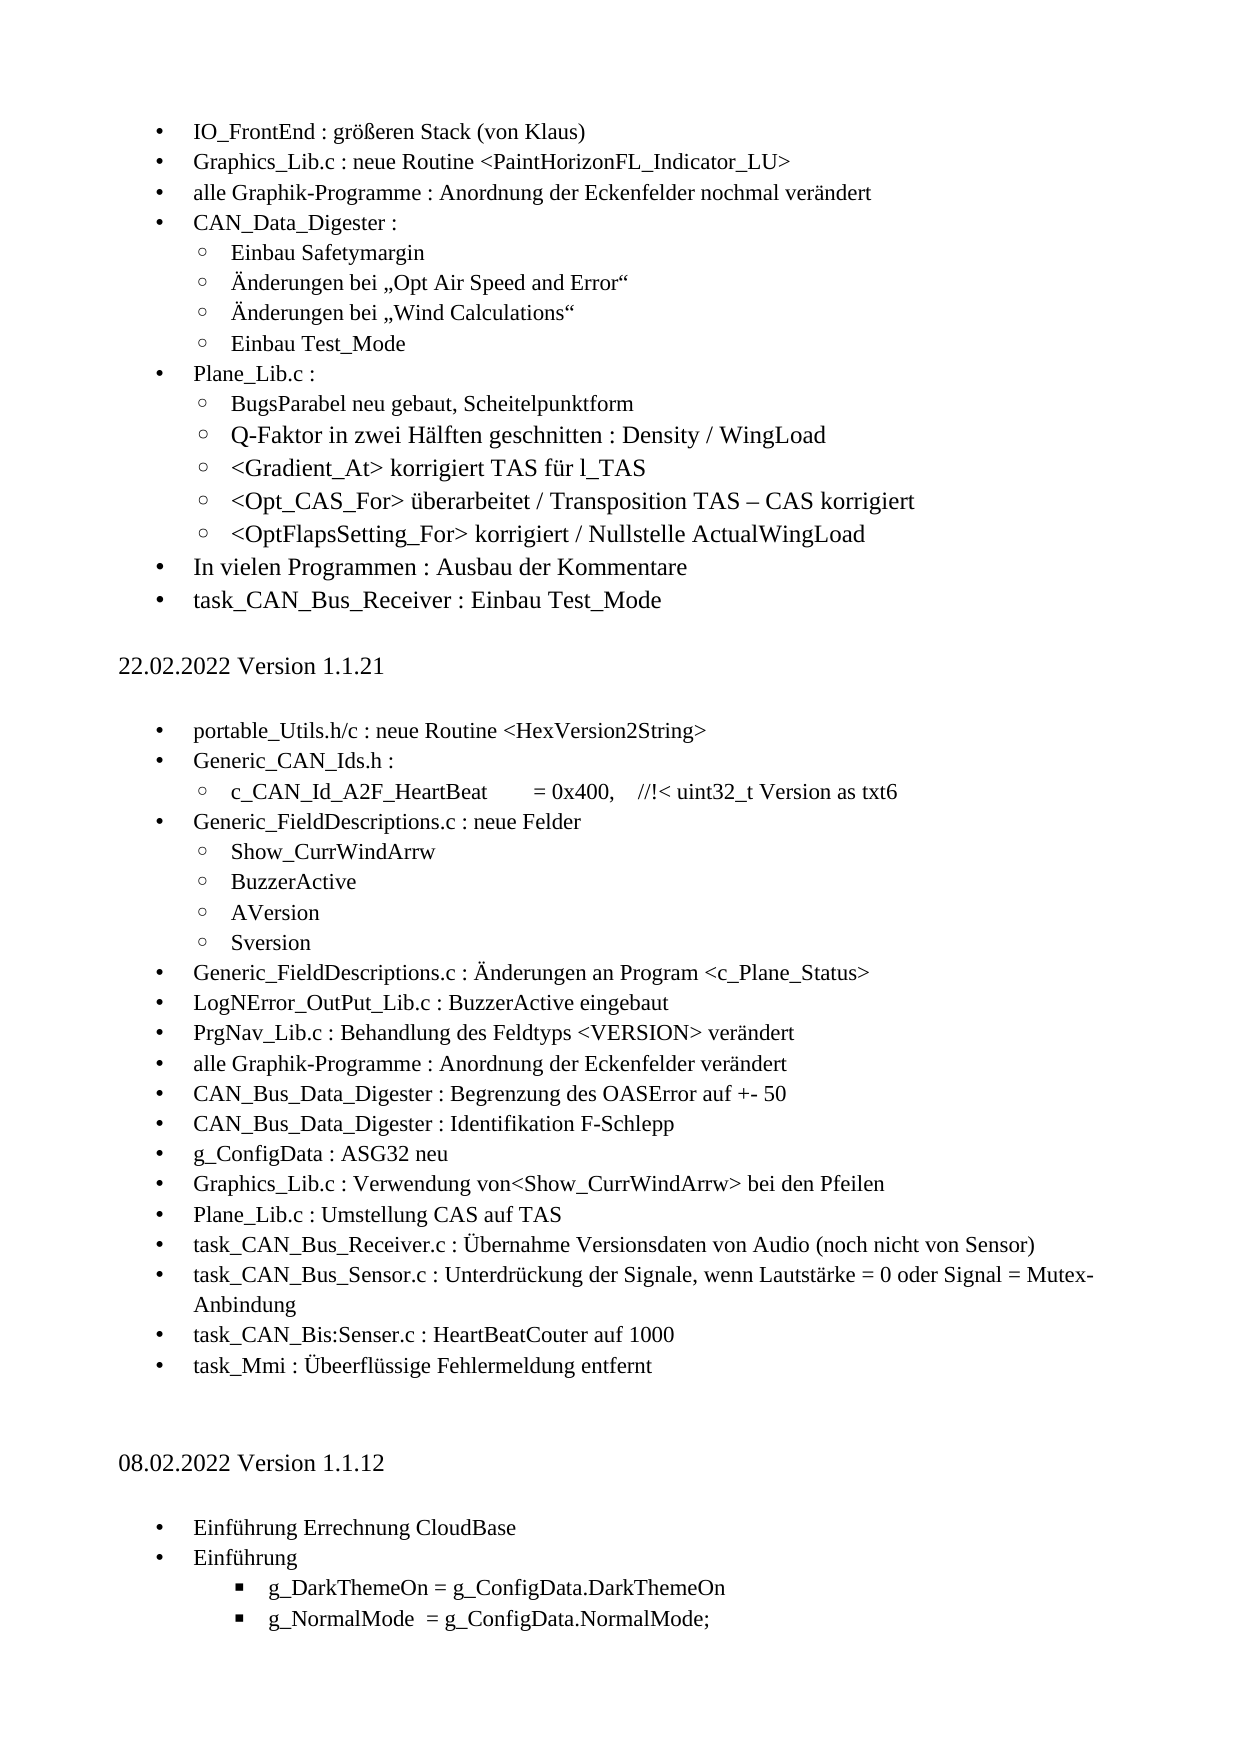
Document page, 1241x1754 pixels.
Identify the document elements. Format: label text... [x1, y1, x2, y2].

list Graphics_Lib.c : Verwendung von<Show_CurrWindArrw> bei den Pfeilen [156, 1171, 1122, 1197]
list Plane_Lib.c : Umstellung CAS auf TAS [156, 1201, 1122, 1227]
list g_ConfigData : ASG32 neu [156, 1140, 1122, 1167]
list Einbau Test_Mode [193, 329, 1122, 356]
list task_Mmi : Übeerflüssige Fehlermeldung entfernt [156, 1352, 1122, 1378]
list CAN_Bus_Data_Digester : Begrenzung des OASError auf +- 50 [156, 1080, 1122, 1106]
list Generic_FieldDescriptions.c : neue Felder [156, 808, 1122, 834]
list BuzzerActive [193, 868, 1122, 895]
list <OptFlapsSetting_For> korrigiert / Nullstelle ActualWingLoad [193, 519, 1122, 548]
list Änderungen bei „Wind Calculations“ [193, 299, 1122, 326]
text 22.02.2022 Version 1.1.21 [118, 651, 1122, 680]
list CAN_Bus_Data_Digester : Identifikation F-Schlepp [156, 1110, 1122, 1136]
list Plane_Lib.c : [156, 360, 1122, 386]
list Sversion [193, 929, 1122, 955]
list Einführung Errechnung CloudBase [156, 1514, 1122, 1540]
list PrgNav_Lib.c : Behandlung des Feldtyps <VERSION> verändert [156, 1019, 1122, 1046]
list alle Graphik-Programme : Anordnung der Eckenfelder nochmal verändert [156, 178, 1122, 205]
list Graphics_Lib.c : neue Routine <PaintHorizonFL_Indicator_LU> [156, 148, 1122, 175]
list <Gradient_At> korrigiert TAS für l_TAS [193, 453, 1122, 482]
list Generic_FieldDescriptions.c : Änderungen an Program <c_Plane_Status> [156, 959, 1122, 985]
list In vielen Programmen : Ausbau der Kommentare [156, 552, 1122, 581]
list task_CAN_Bis:Senser.c : HeartBeatCouter auf 1000 [156, 1322, 1122, 1348]
list CAN_Data_Digester : [156, 209, 1122, 235]
text 08.02.2022 Version 1.1.12 [118, 1448, 1122, 1477]
list <Opt_CAS_For> überarbeitet / Transposition TAS – CAS korrigiert [193, 486, 1122, 515]
list task_CAN_Bus_Sensor.c : Unterdrückung der Signale, wenn Lautstärke = 0 oder Signal = Mutex-Anbindung [156, 1261, 1122, 1318]
list LogNError_OutPut_Lib.c : BuzzerActive eingebaut [156, 989, 1122, 1016]
list g_DarkThemeOn = g_ConfigData.DarkThemeOn [231, 1574, 1122, 1601]
list Einführung [156, 1544, 1122, 1571]
list Generic_CAN_Ids.h : [156, 748, 1122, 774]
list Einbau Safetymargin [193, 239, 1122, 265]
list Q-Faktor in zwei Hälften geschnitten : Density / WingLoad [193, 420, 1122, 449]
list Show_CurrWindArrw [193, 838, 1122, 864]
list task_CAN_Bus_Receiver : Einbau Test_Mode [156, 585, 1122, 614]
list task_CAN_Bus_Receiver.c : Übernahme Versionsdaten von Audio (noch nicht von Sensor) [156, 1231, 1122, 1257]
list AVersion [193, 899, 1122, 925]
list c_CAN_Id_A2F_HeartBeat = 0x400, //!< uint32_t Version as txt6 [193, 778, 1122, 804]
list BugsParabel neu gebaut, Scheitelpunktform [193, 390, 1122, 416]
list IO_FrontEnd : größeren Stack (von Klaus) [156, 118, 1122, 144]
list Änderungen bei „Opt Air Speed and Error“ [193, 269, 1122, 296]
list alle Graphik-Programme : Anordnung der Eckenfelder verändert [156, 1050, 1122, 1076]
list portable_Utils.h/c : neue Routine <HexVersion2String> [156, 717, 1122, 744]
list g_NormalMode = g_ConfigData.NormalMode; [231, 1605, 1122, 1631]
